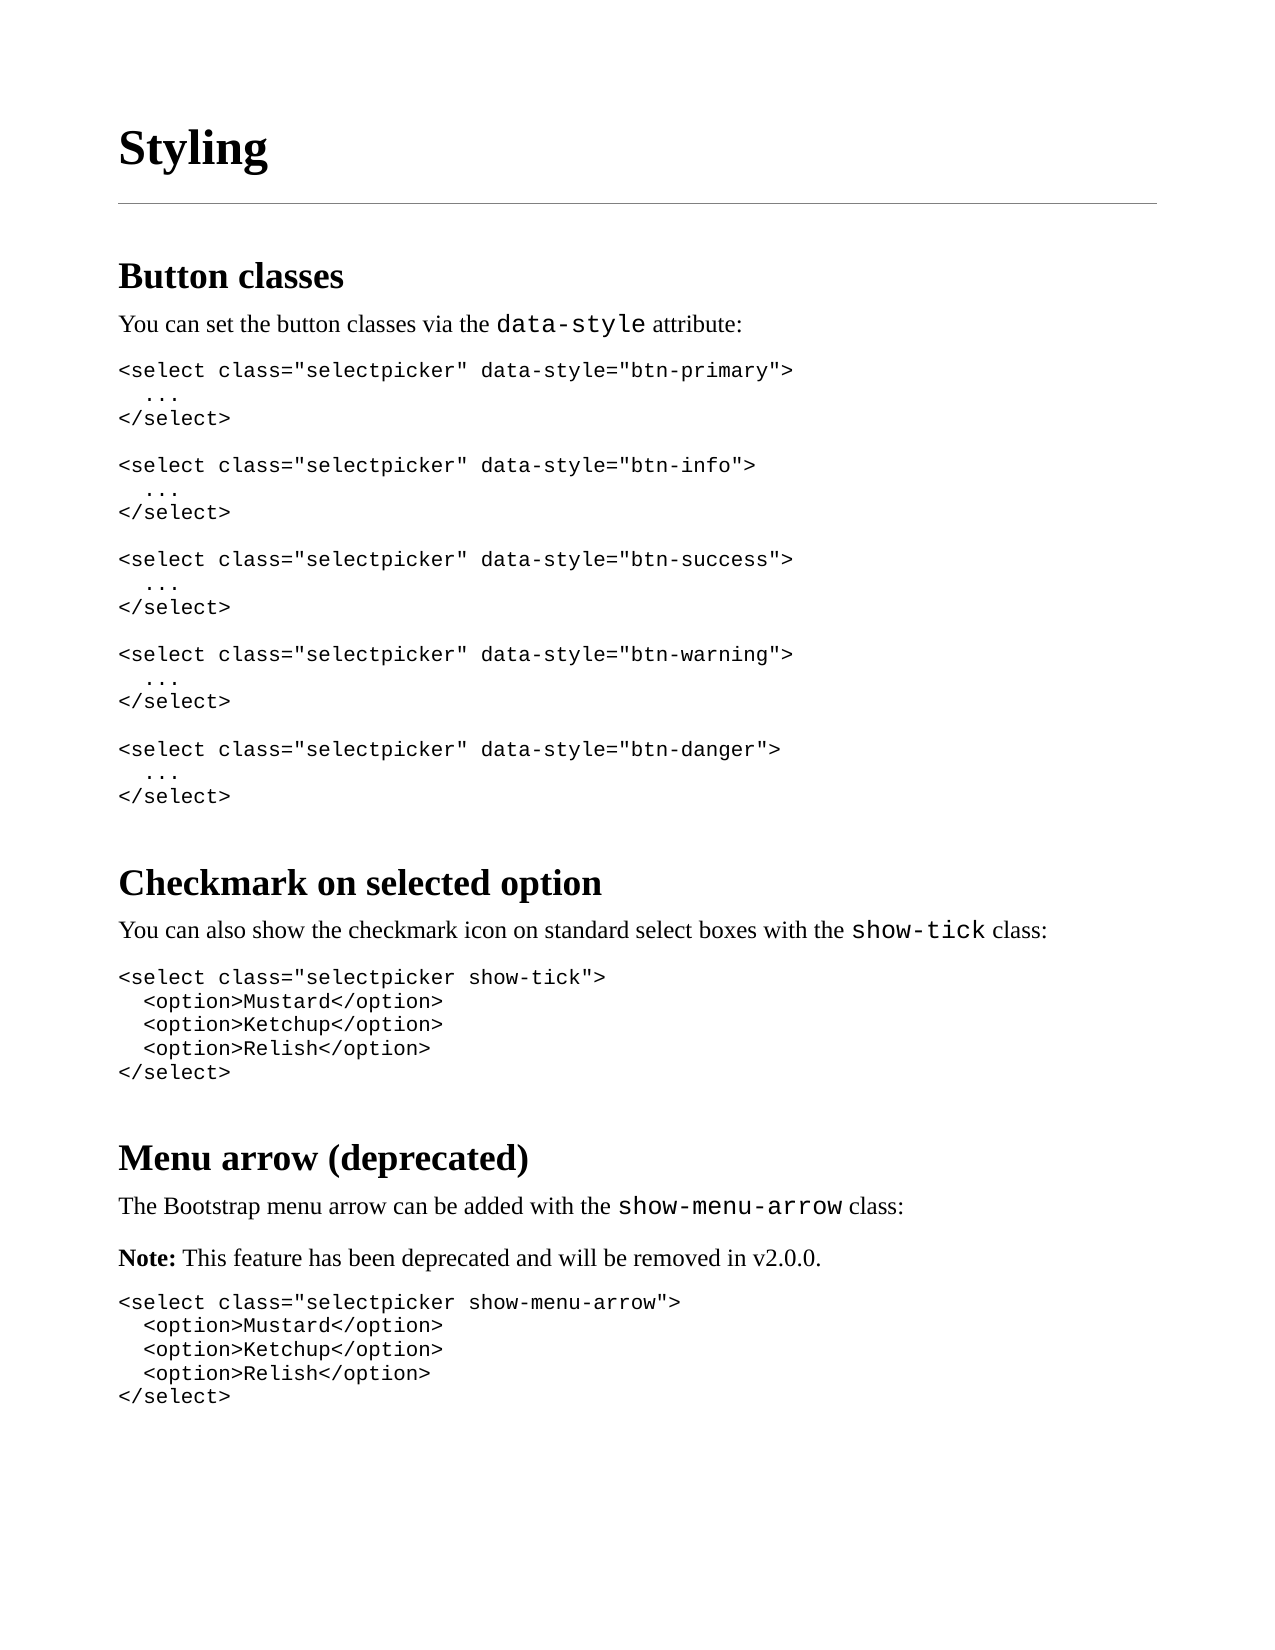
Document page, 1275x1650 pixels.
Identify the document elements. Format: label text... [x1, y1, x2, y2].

text </select> [118, 502, 1157, 526]
text ... [118, 762, 1157, 786]
text You can set the button classes via the data-style attribute: [118, 309, 1157, 339]
text </select> [118, 408, 1157, 431]
text </select> [118, 1386, 1157, 1410]
text </select> [118, 691, 1157, 715]
subtitle Menu arrow (deprecated) [118, 1136, 1157, 1179]
text <select class="selectpicker" data-style="btn-warning"> [118, 644, 1157, 668]
text <option>Mustard</option> [118, 991, 1157, 1014]
text <option>Ketchup</option> [118, 1339, 1157, 1363]
text <select class="selectpicker" data-style="btn-danger"> [118, 739, 1157, 762]
text Note: This feature has been deprecated and will be removed in v2.0.0. [118, 1243, 1157, 1272]
text <option>Relish</option> [118, 1363, 1157, 1386]
text <select class="selectpicker" data-style="btn-primary"> [118, 360, 1157, 384]
text </select> [118, 786, 1157, 809]
text ... [118, 668, 1157, 691]
text <select class="selectpicker show-menu-arrow"> [118, 1292, 1157, 1316]
text ... [118, 478, 1157, 502]
subtitle Styling [118, 118, 1157, 176]
text You can also show the checkmark icon on standard select boxes with the show-tick class: [118, 916, 1157, 946]
subtitle Checkmark on selected option [118, 860, 1157, 903]
text <option>Mustard</option> [118, 1316, 1157, 1339]
text ... [118, 384, 1157, 408]
text ... [118, 573, 1157, 597]
text <select class="selectpicker show-tick"> [118, 967, 1157, 991]
text <option>Relish</option> [118, 1038, 1157, 1062]
text </select> [118, 1062, 1157, 1085]
text <select class="selectpicker" data-style="btn-info"> [118, 455, 1157, 478]
subtitle Button classes [118, 253, 1157, 296]
text <option>Ketchup</option> [118, 1014, 1157, 1038]
text <select class="selectpicker" data-style="btn-success"> [118, 549, 1157, 573]
text The Bootstrap menu arrow can be added with the show-menu-arrow class: [118, 1191, 1157, 1222]
text </select> [118, 597, 1157, 620]
